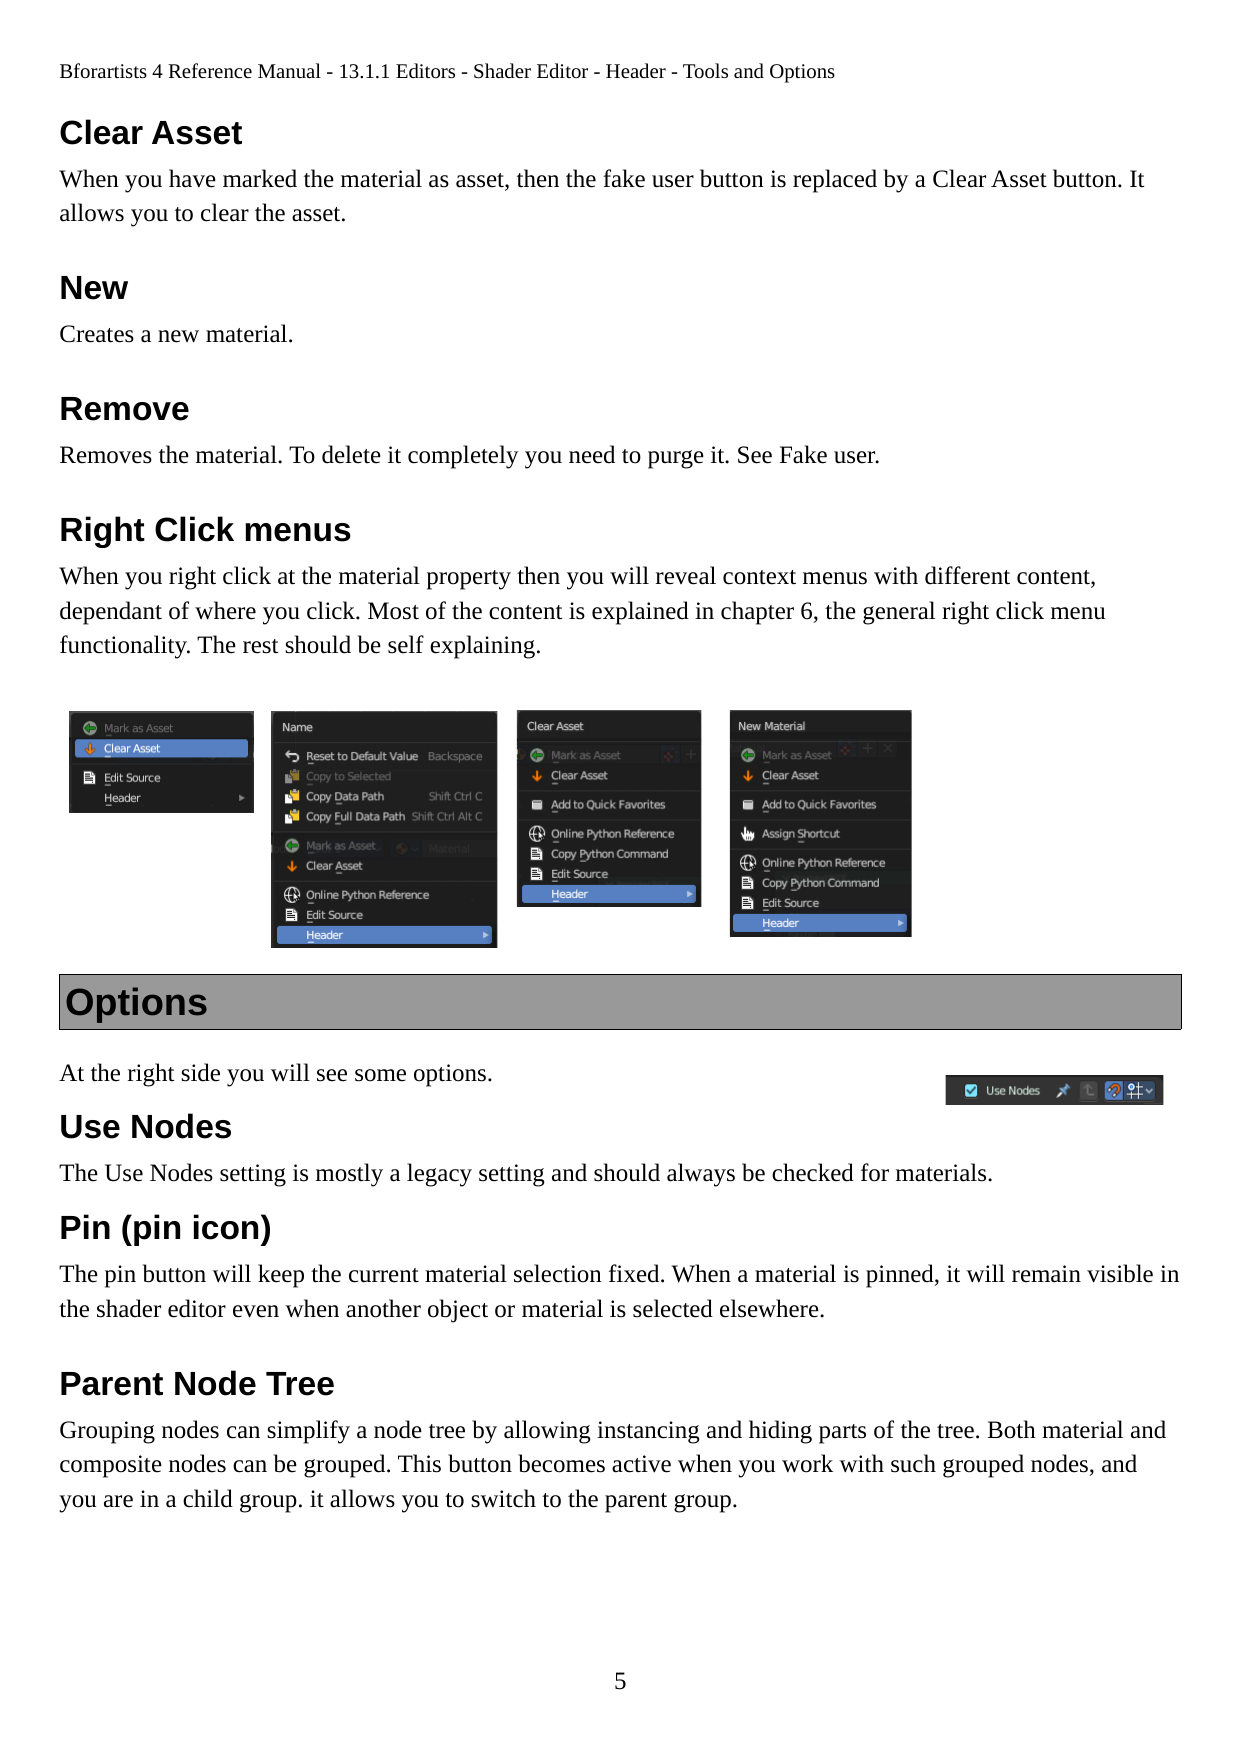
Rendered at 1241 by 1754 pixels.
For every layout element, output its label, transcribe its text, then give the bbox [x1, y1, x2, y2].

text Creates a new material. [59, 319, 1181, 348]
text The Use Nodes setting is mostly a legacy setting and should always be checked for materials. [59, 1158, 1181, 1187]
picture [69, 711, 254, 813]
picture [271, 711, 498, 948]
text The pin button will keep the current material selection fixed. When a material is pinned, it will remain visible in the shader editor even when another object or material is selected elsewhere. [59, 1259, 1181, 1322]
subtitle Remove [59, 389, 1181, 428]
subtitle Parent Node Tree [59, 1364, 1181, 1402]
subtitle Clear Asset [59, 113, 1181, 151]
text At the right side you will see some options. [59, 1058, 1181, 1087]
table_header Options [60, 975, 1181, 1029]
text Grouping nodes can simplify a node tree by allowing instancing and hiding parts of the tree. Both material and composite nodes can be grouped. This button becomes active when you work with such grouped nodes, and you are in a child group. it allows you to switch to the parent group. [59, 1415, 1181, 1512]
text When you right click at the material property then you will reveal context menus with different content, dependant of where you click. Most of the content is explained in chapter 6, the general right click menu functionality. The rest should be self explaining. [59, 561, 1181, 659]
subtitle Pin (pin icon) [59, 1208, 1181, 1247]
picture [516, 710, 702, 907]
text When you have marked the material as asset, then the fake user button is replaced by a Clear Asset button. It allows you to clear the asset. [59, 164, 1181, 227]
picture [945, 1075, 1164, 1105]
picture [729, 710, 912, 937]
subtitle Use Nodes [59, 1107, 1181, 1146]
text Removes the material. To delete it completely you need to purge it. See Fake user. [59, 440, 1181, 469]
subtitle New [59, 268, 1181, 307]
subtitle Right Click menus [59, 510, 1181, 549]
